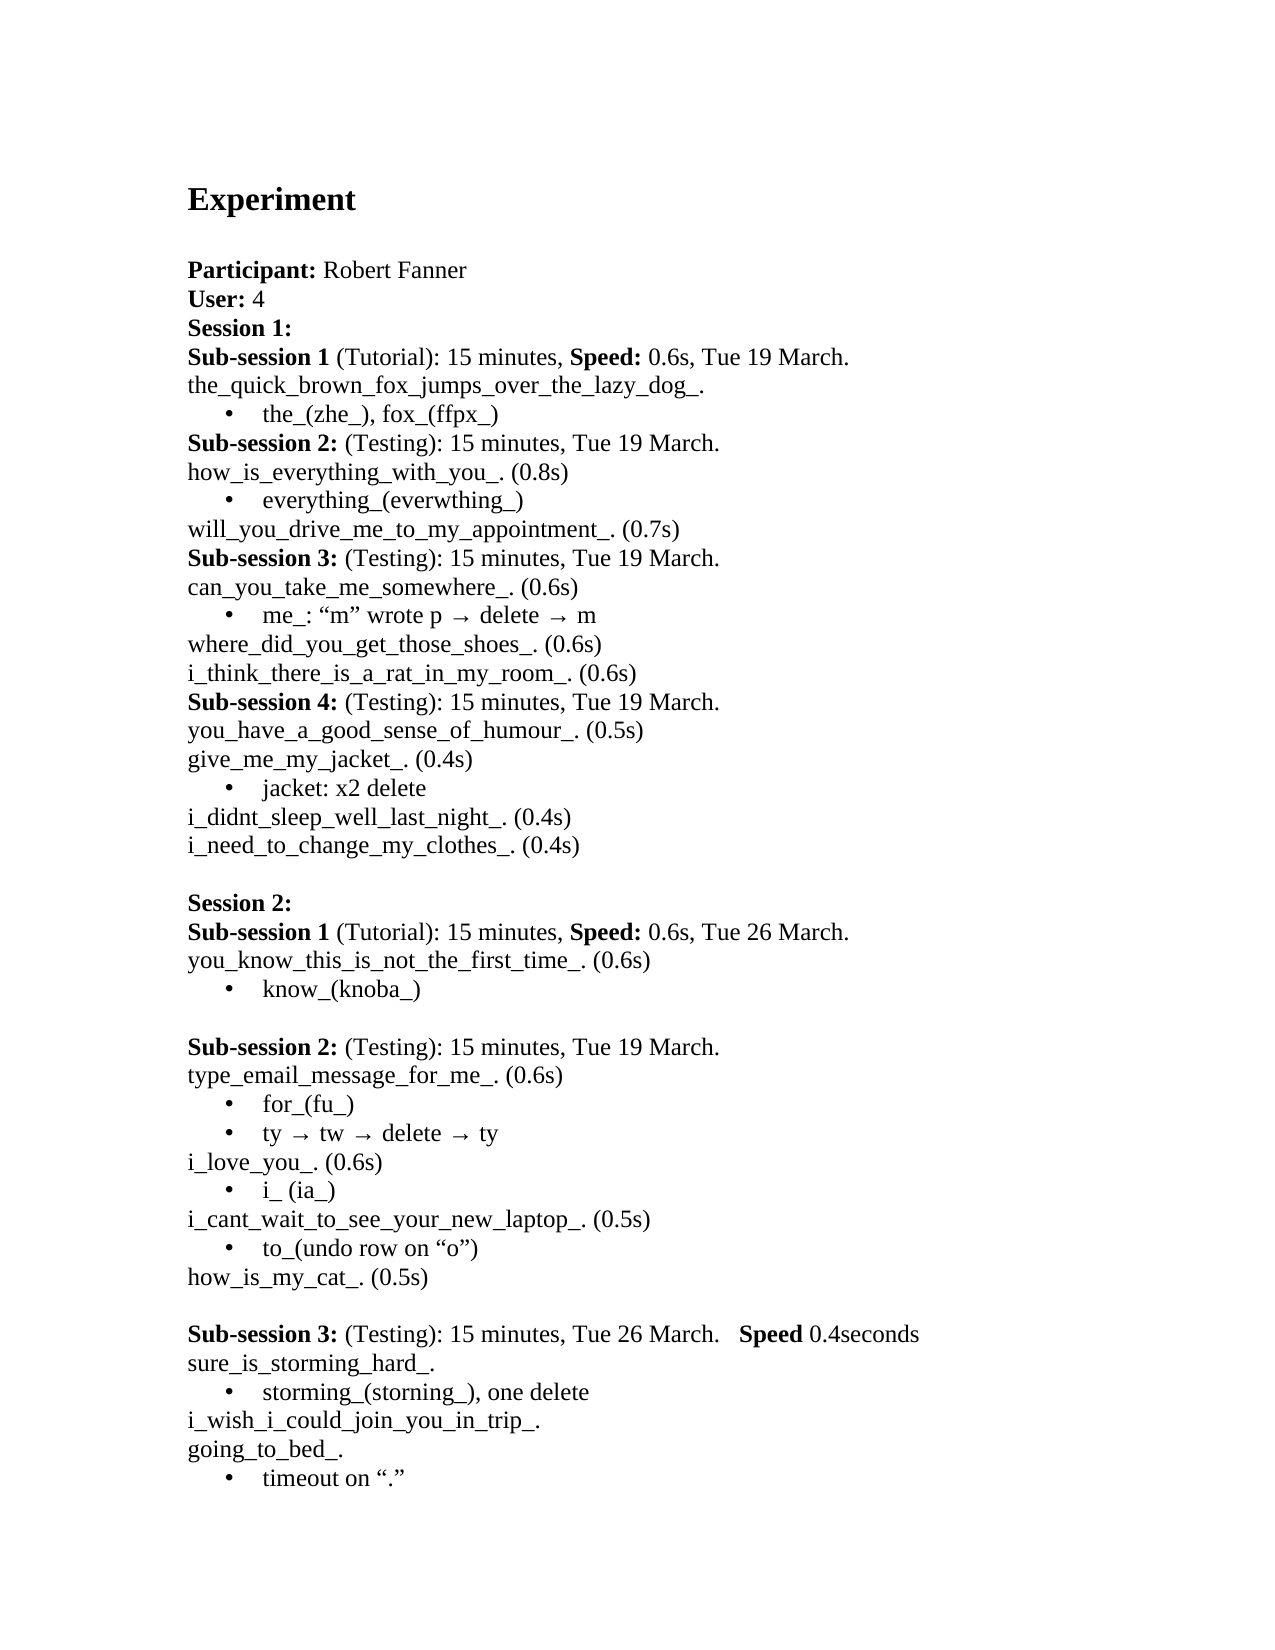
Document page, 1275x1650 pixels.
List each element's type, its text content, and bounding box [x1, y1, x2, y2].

text i_didnt_sleep_well_last_night_. (0.4s) [187, 802, 1087, 830]
list timeout on “.” [225, 1463, 1087, 1492]
text Sub-session 2: (Testing): 15 minutes, Tue 19 March. [187, 1032, 1087, 1060]
text type_email_message_for_me_. (0.6s) [187, 1060, 1087, 1089]
list jacket: x2 delete [225, 773, 1087, 802]
text Sub-session 1 (Tutorial): 15 minutes, Speed: 0.6s, Tue 19 March. [187, 342, 1087, 370]
text going_to_bed_. [187, 1434, 1087, 1463]
list the_(zhe_), fox_(ffpx_) [225, 399, 1087, 428]
text give_me_my_jacket_. (0.4s) [187, 744, 1087, 773]
text i_need_to_change_my_clothes_. (0.4s) [187, 830, 1087, 859]
list to_(undo row on “o”) [225, 1233, 1087, 1262]
text can_you_take_me_somewhere_. (0.6s) [187, 572, 1087, 600]
text User: 4 [187, 284, 1087, 313]
text Participant: Robert Fanner [187, 255, 1087, 284]
text i_think_there_is_a_rat_in_my_room_. (0.6s) [187, 658, 1087, 687]
text you_know_this_is_not_the_first_time_. (0.6s) [187, 945, 1087, 974]
text where_did_you_get_those_shoes_. (0.6s) [187, 629, 1087, 658]
list i_ (ia_) [225, 1175, 1087, 1204]
list everything_(everwthing_) [225, 485, 1087, 514]
text Session 2: [187, 888, 1087, 917]
list storming_(storning_), one delete [225, 1377, 1087, 1405]
list me_: “m” wrote p → delete → m [225, 600, 1087, 629]
text Sub-session 2: (Testing): 15 minutes, Tue 19 March. [187, 428, 1087, 457]
text how_is_everything_with_you_. (0.8s) [187, 457, 1087, 485]
text Experiment [187, 179, 1087, 217]
list ty → tw → delete → ty [225, 1118, 1087, 1147]
list know_(knoba_) [225, 974, 1087, 1003]
text Sub-session 3: (Testing): 15 minutes, Tue 19 March. [187, 543, 1087, 572]
text you_have_a_good_sense_of_humour_. (0.5s) [187, 715, 1087, 744]
text Session 1: [187, 313, 1087, 342]
text Sub-session 3: (Testing): 15 minutes, Tue 26 March. Speed 0.4seconds [187, 1319, 1087, 1348]
text i_cant_wait_to_see_your_new_laptop_. (0.5s) [187, 1204, 1087, 1233]
text the_quick_brown_fox_jumps_over_the_lazy_dog_. [187, 370, 1087, 399]
text Sub-session 4: (Testing): 15 minutes, Tue 19 March. [187, 687, 1087, 715]
text i_love_you_. (0.6s) [187, 1147, 1087, 1175]
text Sub-session 1 (Tutorial): 15 minutes, Speed: 0.6s, Tue 26 March. [187, 917, 1087, 945]
text how_is_my_cat_. (0.5s) [187, 1262, 1087, 1290]
text sure_is_storming_hard_. [187, 1348, 1087, 1377]
text will_you_drive_me_to_my_appointment_. (0.7s) [187, 514, 1087, 543]
text i_wish_i_could_join_you_in_trip_. [187, 1405, 1087, 1434]
list for_(fu_) [225, 1089, 1087, 1118]
